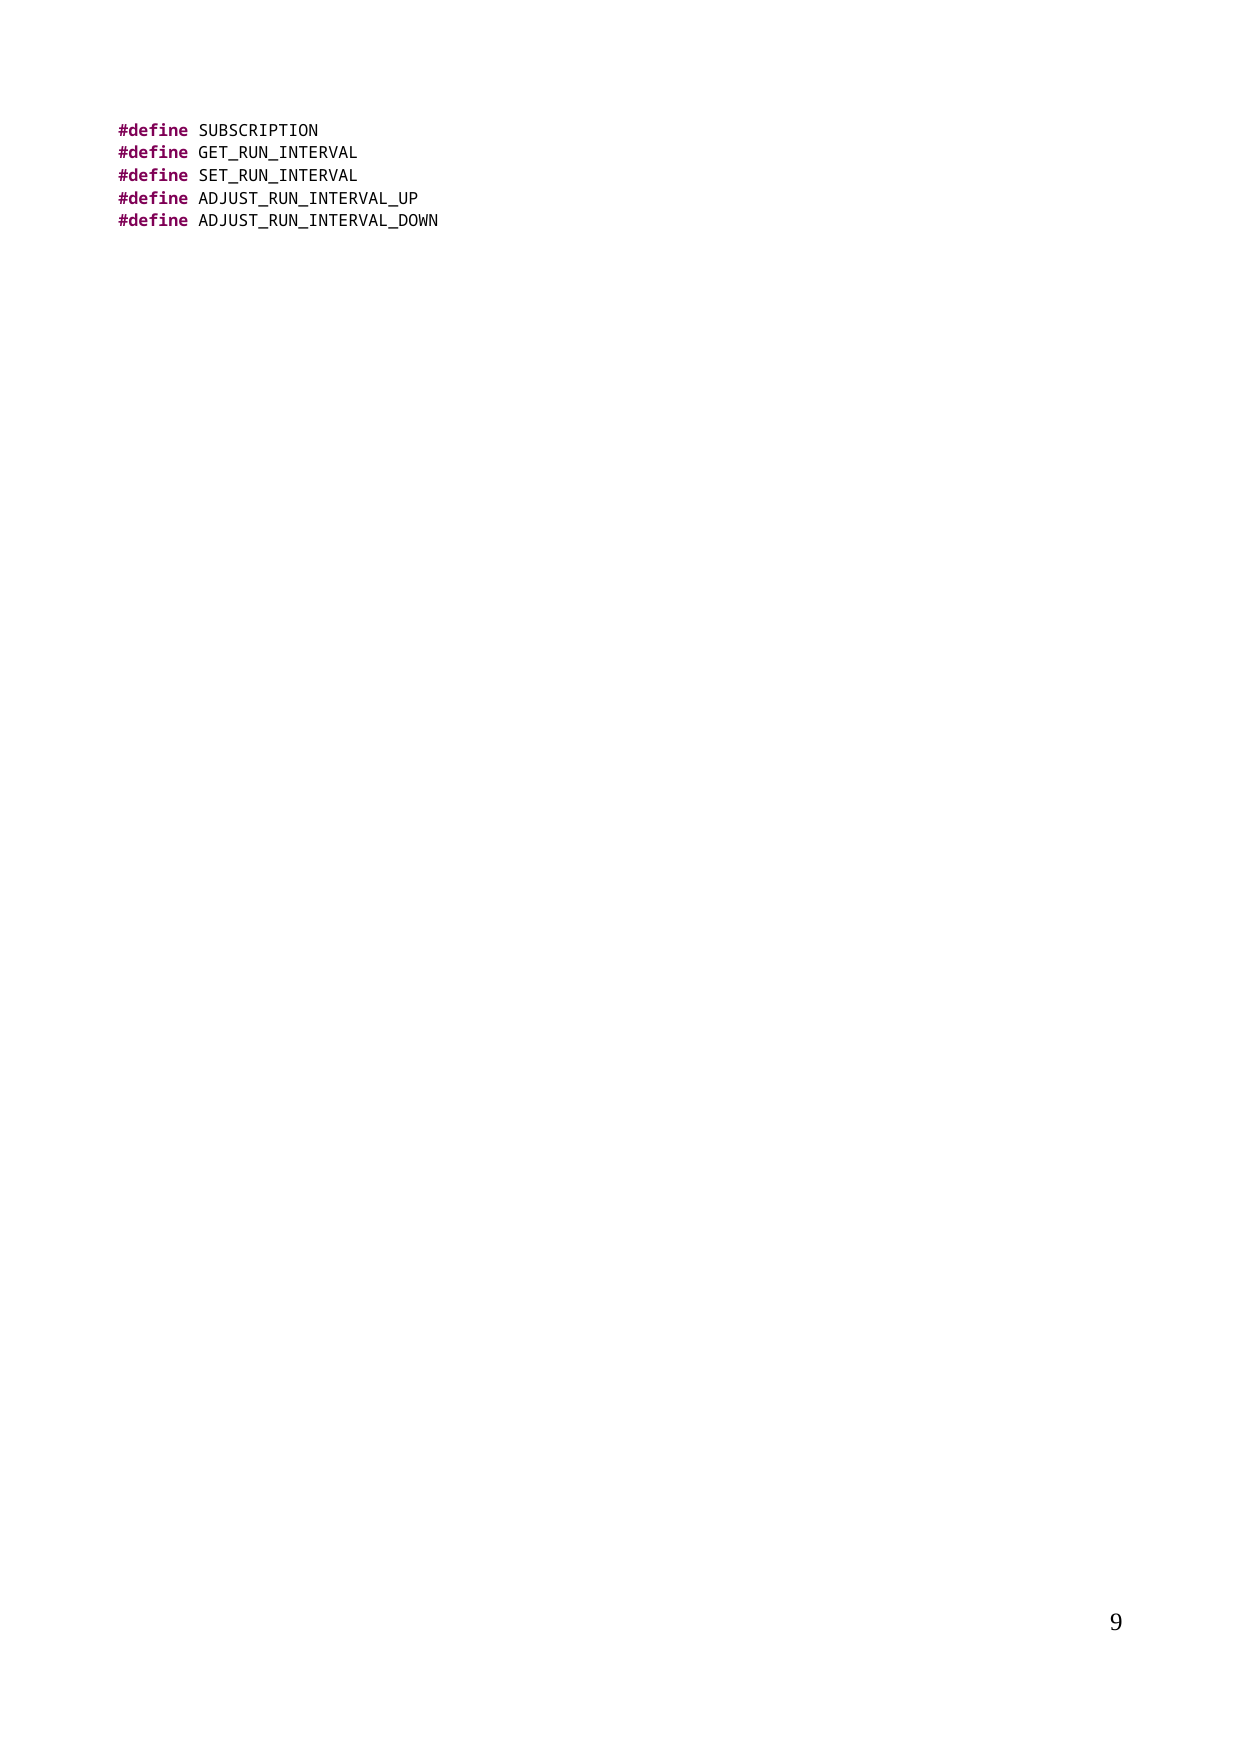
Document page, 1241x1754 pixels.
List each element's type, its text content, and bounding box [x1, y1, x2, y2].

text #define ADJUST_RUN_INTERVAL_DOWN [118, 209, 1122, 232]
text #define ADJUST_RUN_INTERVAL_UP [118, 186, 1122, 209]
text #define SET_RUN_INTERVAL [118, 163, 1122, 186]
text #define GET_RUN_INTERVAL [118, 141, 1122, 163]
text #define SUBSCRIPTION [118, 118, 1122, 141]
